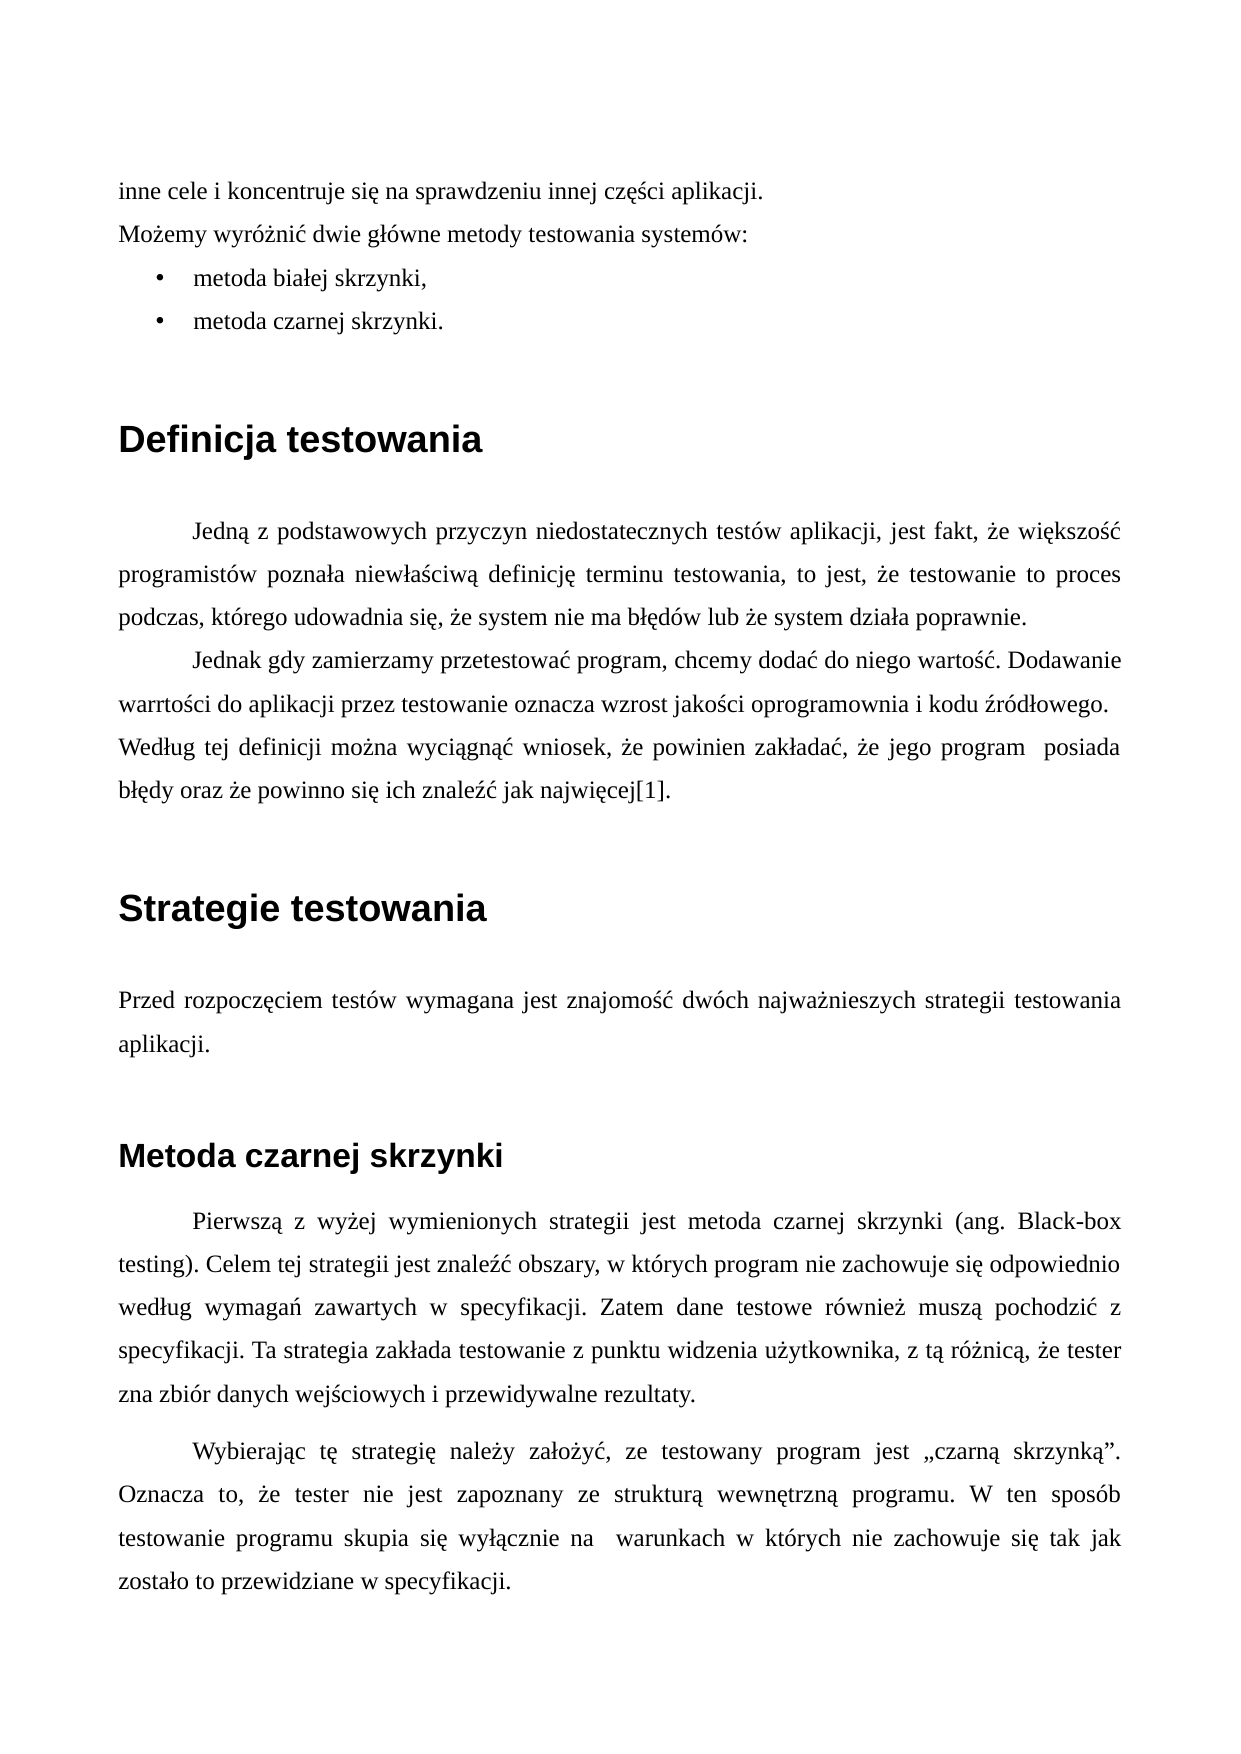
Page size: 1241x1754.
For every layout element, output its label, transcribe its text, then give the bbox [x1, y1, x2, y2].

text Przed rozpoczęciem testów wymagana jest znajomość dwóch najważnieszych strategii testowania aplikacji. [118, 986, 1122, 1057]
subtitle Metoda czarnej skrzynki [118, 1136, 1122, 1174]
subtitle Strategie testowania [118, 886, 1122, 930]
text Według tej definicji można wyciągnąć wniosek, że powinien zakładać, że jego program posiada błędy oraz że powinno się ich znaleźć jak najwięcej[1]. [118, 732, 1122, 804]
text Wybierając tę strategię należy założyć, ze testowany program jest „czarną skrzynką”. Oznacza to, że tester nie jest zapoznany ze strukturą wewnętrzną programu. W ten sposób testowanie programu skupia się wyłącznie na warunkach w których nie zachowuje się tak jak zostało to przewidziane w specyfikacji. [118, 1436, 1122, 1594]
text inne cele i koncentruje się na sprawdzeniu innej części aplikacji. [118, 176, 1122, 205]
subtitle Definicja testowania [118, 417, 1122, 461]
text Pierwszą z wyżej wymienionych strategii jest metoda czarnej skrzynki (ang. Black-box testing). Celem tej strategii jest znaleźć obszary, w których program nie zachowuje się odpowiednio według wymagań zawartych w specyfikacji. Zatem dane testowe również muszą pochodzić z specyfikacji. Ta strategia zakłada testowanie z punktu widzenia użytkownika, z tą różnicą, że tester zna zbiór danych wejściowych i przewidywalne rezultaty. [118, 1206, 1122, 1407]
list metoda białej skrzynki, [156, 263, 1122, 291]
text Jedną z podstawowych przyczyn niedostatecznych testów aplikacji, jest fakt, że większość programistów poznała niewłaściwą definicję terminu testowania, to jest, że testowanie to proces podczas, którego udowadnia się, że system nie ma błędów lub że system działa poprawnie. [118, 516, 1122, 631]
text Jednak gdy zamierzamy przetestować program, chcemy dodać do niego wartość. Dodawanie warrtości do aplikacji przez testowanie oznacza wzrost jakości oprogramownia i kodu źródłowego. [118, 646, 1122, 717]
list metoda czarnej skrzynki. [156, 306, 1122, 334]
text Możemy wyróżnić dwie główne metody testowania systemów: [118, 219, 1122, 248]
